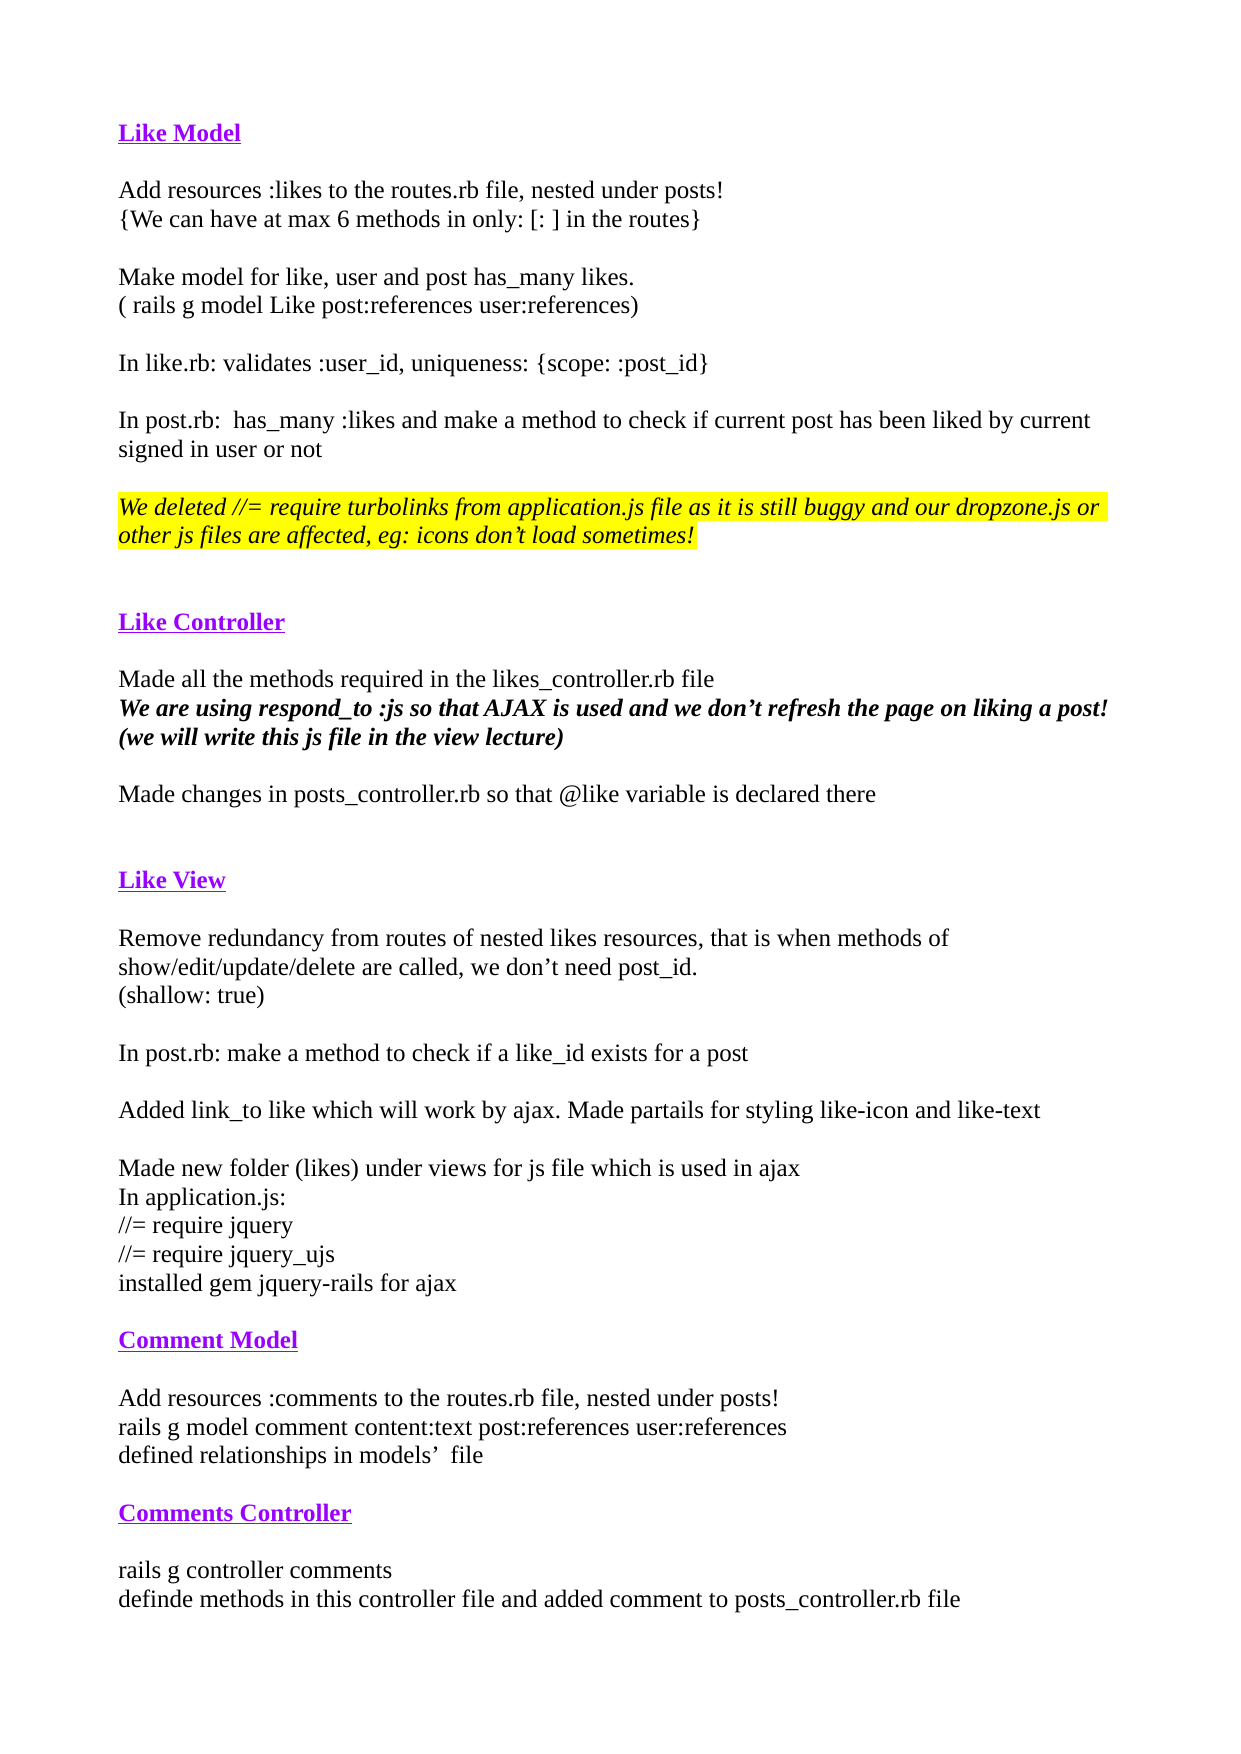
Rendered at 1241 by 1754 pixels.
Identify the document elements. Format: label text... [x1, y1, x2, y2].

text Add resources :comments to the routes.rb file, nested under posts! [118, 1383, 1122, 1412]
text In post.rb: has_many :likes and make a method to check if current post has been liked by current signed in user or not [118, 406, 1122, 463]
text defined relationships in models’ file [118, 1441, 1122, 1469]
text Like Model [118, 118, 1122, 147]
text //= require jquery [118, 1211, 1122, 1239]
text In application.js: [118, 1182, 1122, 1211]
text //= require jquery_ujs [118, 1239, 1122, 1268]
text (shallow: true) [118, 981, 1122, 1009]
text rails g controller comments [118, 1556, 1122, 1584]
text installed gem jquery-rails for ajax [118, 1268, 1122, 1297]
text {We can have at max 6 methods in only: [: ] in the routes} [118, 204, 1122, 233]
text Like View [118, 866, 1122, 894]
text (we will write this js file in the view lecture) [118, 722, 1122, 751]
text Comment Model [118, 1326, 1122, 1354]
text ( rails g model Like post:references user:references) [118, 291, 1122, 319]
text We deleted //= require turbolinks from application.js file as it is still buggy and our dropzone.js or other js files are affected, eg: icons don’t load sometimes! [118, 492, 1122, 549]
text Make model for like, user and post has_many likes. [118, 262, 1122, 291]
text Made changes in posts_controller.rb so that @like variable is declared there [118, 779, 1122, 808]
text We are using respond_to :js so that AJAX is used and we don’t refresh the page on liking a post! [118, 693, 1122, 722]
text Add resources :likes to the routes.rb file, nested under posts! [118, 176, 1122, 204]
text In post.rb: make a method to check if a like_id exists for a post [118, 1038, 1122, 1067]
text Remove redundancy from routes of nested likes resources, that is when methods of show/edit/update/delete are called, we don’t need post_id. [118, 923, 1122, 981]
text Made all the methods required in the likes_controller.rb file [118, 664, 1122, 693]
text Added link_to like which will work by ajax. Made partails for styling like-icon and like-text [118, 1096, 1122, 1124]
text Comments Controller [118, 1498, 1122, 1527]
text rails g model comment content:text post:references user:references [118, 1412, 1122, 1441]
text In like.rb: validates :user_id, uniqueness: {scope: :post_id} [118, 348, 1122, 377]
text Made new folder (likes) under views for js file which is used in ajax [118, 1153, 1122, 1182]
text definde methods in this controller file and added comment to posts_controller.rb file [118, 1584, 1122, 1613]
text Like Controller [118, 607, 1122, 636]
